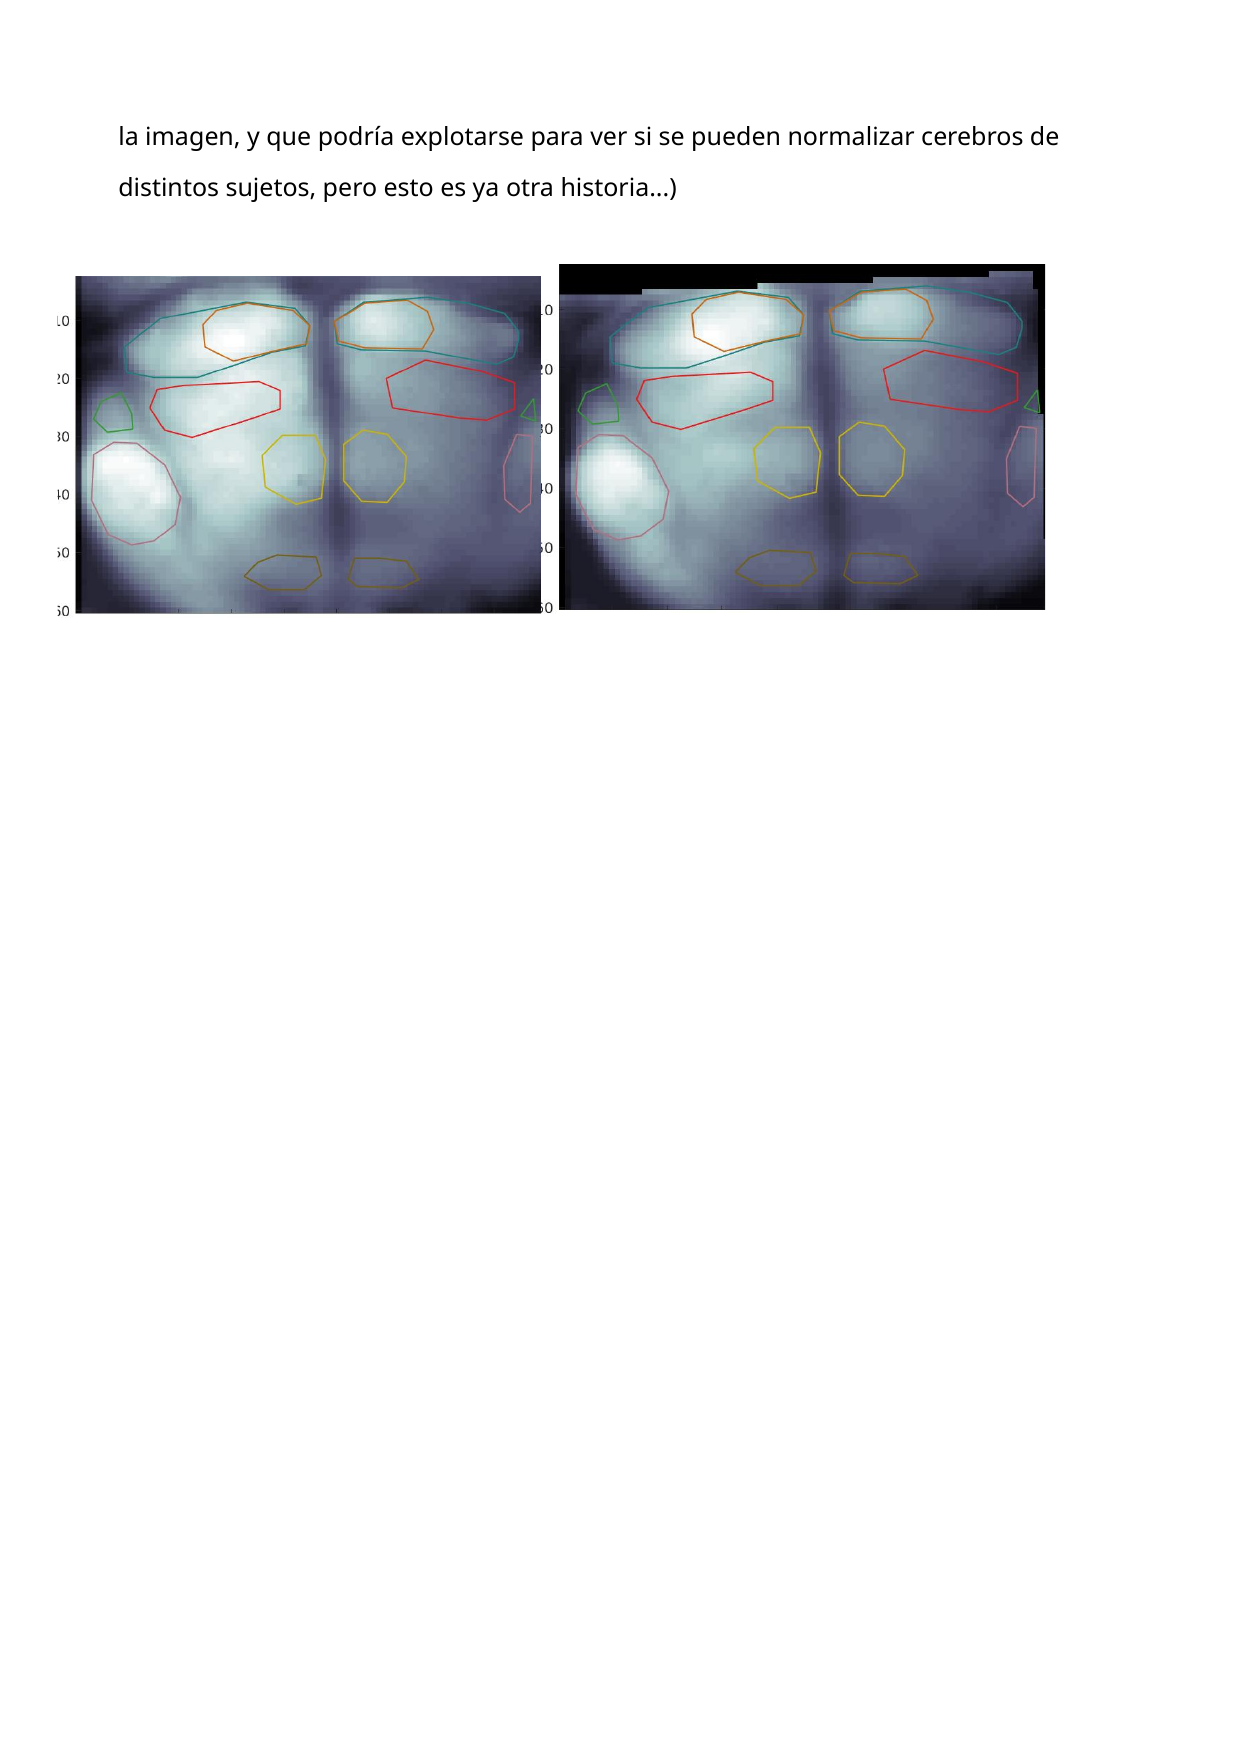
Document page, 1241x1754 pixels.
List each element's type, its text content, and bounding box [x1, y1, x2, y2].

picture [57, 264, 1046, 618]
text la imagen, y que podría explotarse para ver si se pueden normalizar cerebros de distintos sujetos, pero esto es ya otra historia...) [118, 118, 1122, 203]
